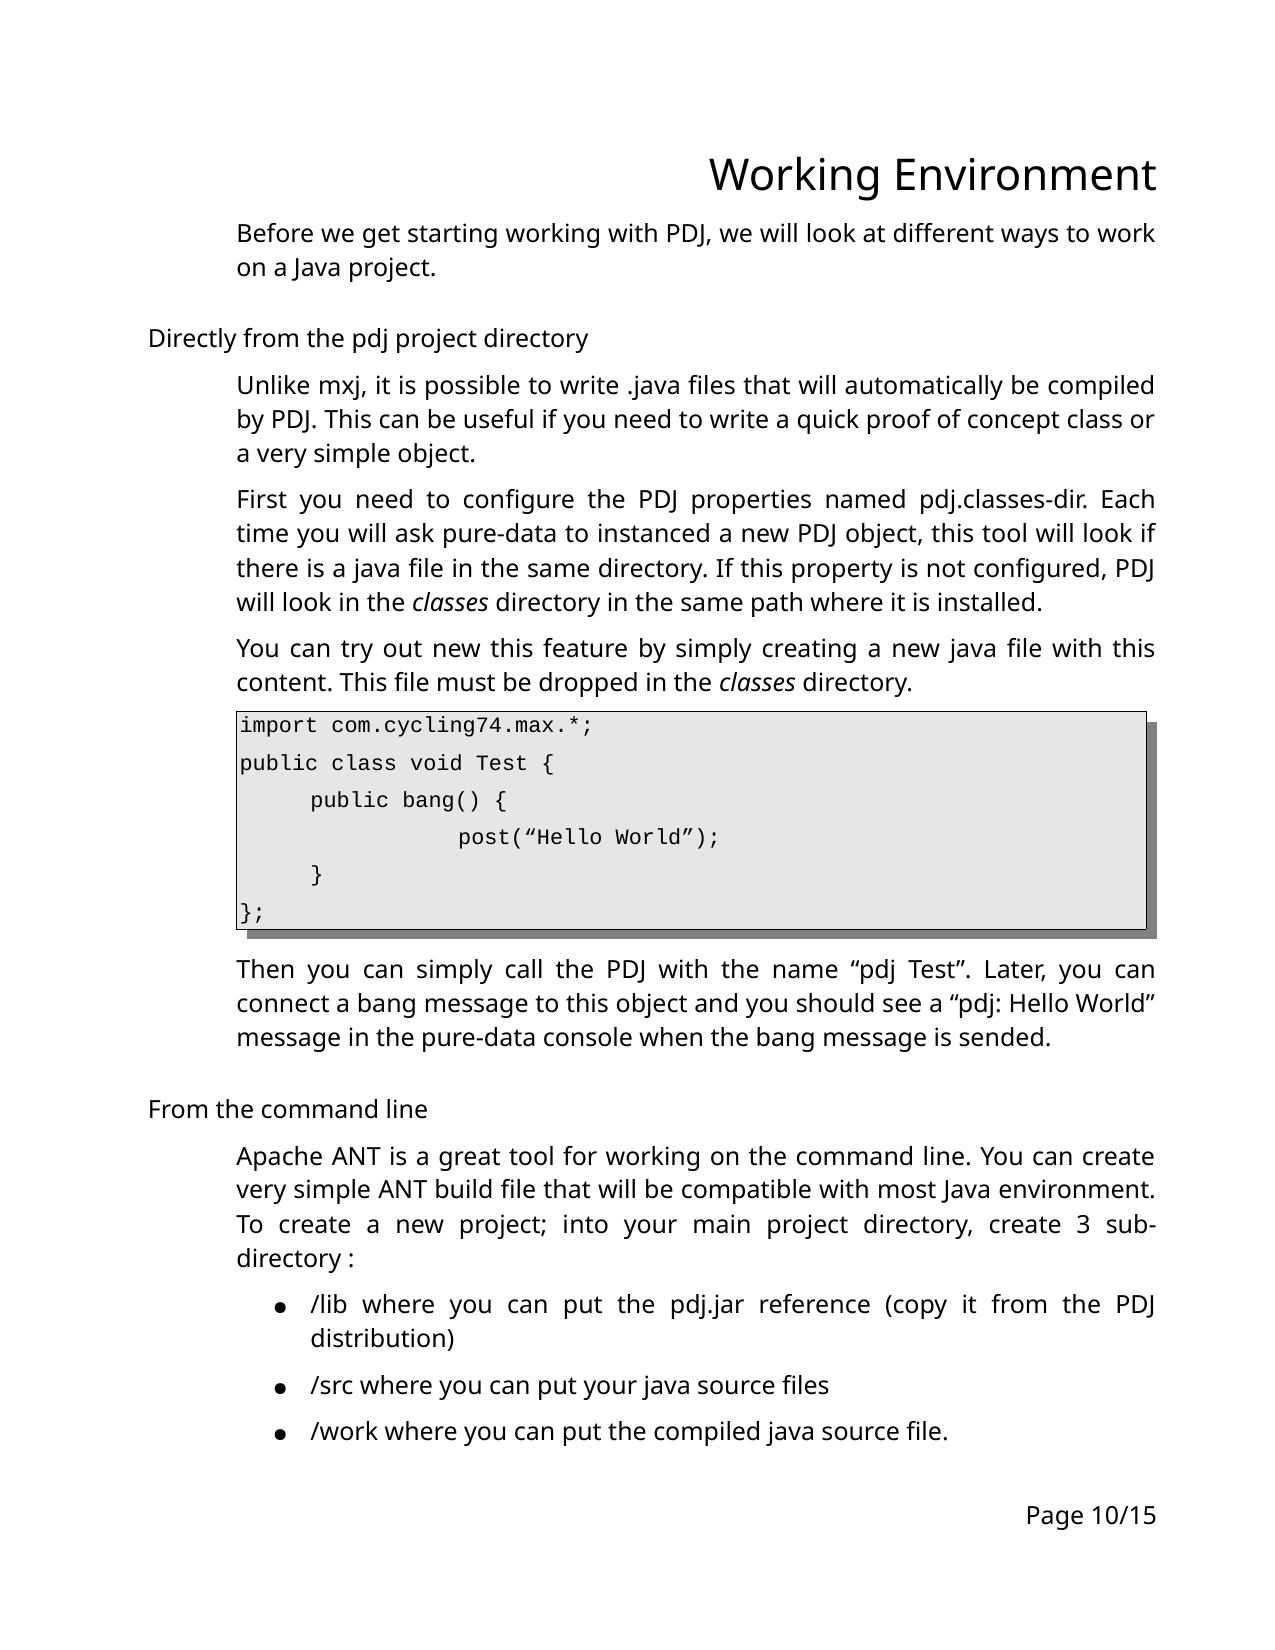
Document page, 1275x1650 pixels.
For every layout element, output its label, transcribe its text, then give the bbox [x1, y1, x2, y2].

text Apache ANT is a great tool for working on the command line. You can create very simple ANT build file that will be compatible with most Java environment. To create a new project; into your main project directory, create 3 sub-directory : [236, 1138, 1157, 1274]
text public bang() { [237, 786, 1146, 814]
text post(“Hello World”); [237, 823, 1146, 851]
subtitle Working Environment [118, 143, 1157, 203]
list /work where you can put the compiled java source file. [273, 1414, 1157, 1448]
list /lib where you can put the pdj.jar reference (copy it from the PDJ distribution) [273, 1287, 1157, 1355]
text First you need to configure the PDJ properties named pdj.classes-dir. Each time you will ask pure-data to instanced a new PDJ object, this tool will look if there is a java file in the same directory. If this property is not configured, PDJ will look in the classes directory in the same path where it is installed. [236, 482, 1157, 618]
subtitle Directly from the pdj project directory [148, 321, 1157, 355]
text You can try out new this feature by simply creating a new java file with this content. This file must be dropped in the classes directory. [236, 631, 1157, 699]
text public class void Test { [237, 749, 1146, 777]
text }; [237, 898, 1146, 929]
text Unlike mxj, it is possible to write .java files that will automatically be compiled by PDJ. This can be useful if you need to write a quick proof of concept class or a very simple object. [236, 367, 1157, 469]
text Before we get starting working with PDJ, we will look at different ways to work on a Java project. [236, 215, 1157, 283]
text Then you can simply call the PDJ with the name “pdj Test”. Later, you can connect a bang message to this object and you should see a “pdj: Hello World” message in the pure-data console when the bang message is sended. [236, 952, 1157, 1054]
subtitle From the command line [148, 1092, 1157, 1126]
list /src where you can put your java source files [273, 1367, 1157, 1402]
text import com.cycling74.max.*; [237, 712, 1146, 739]
text } [237, 861, 1146, 888]
